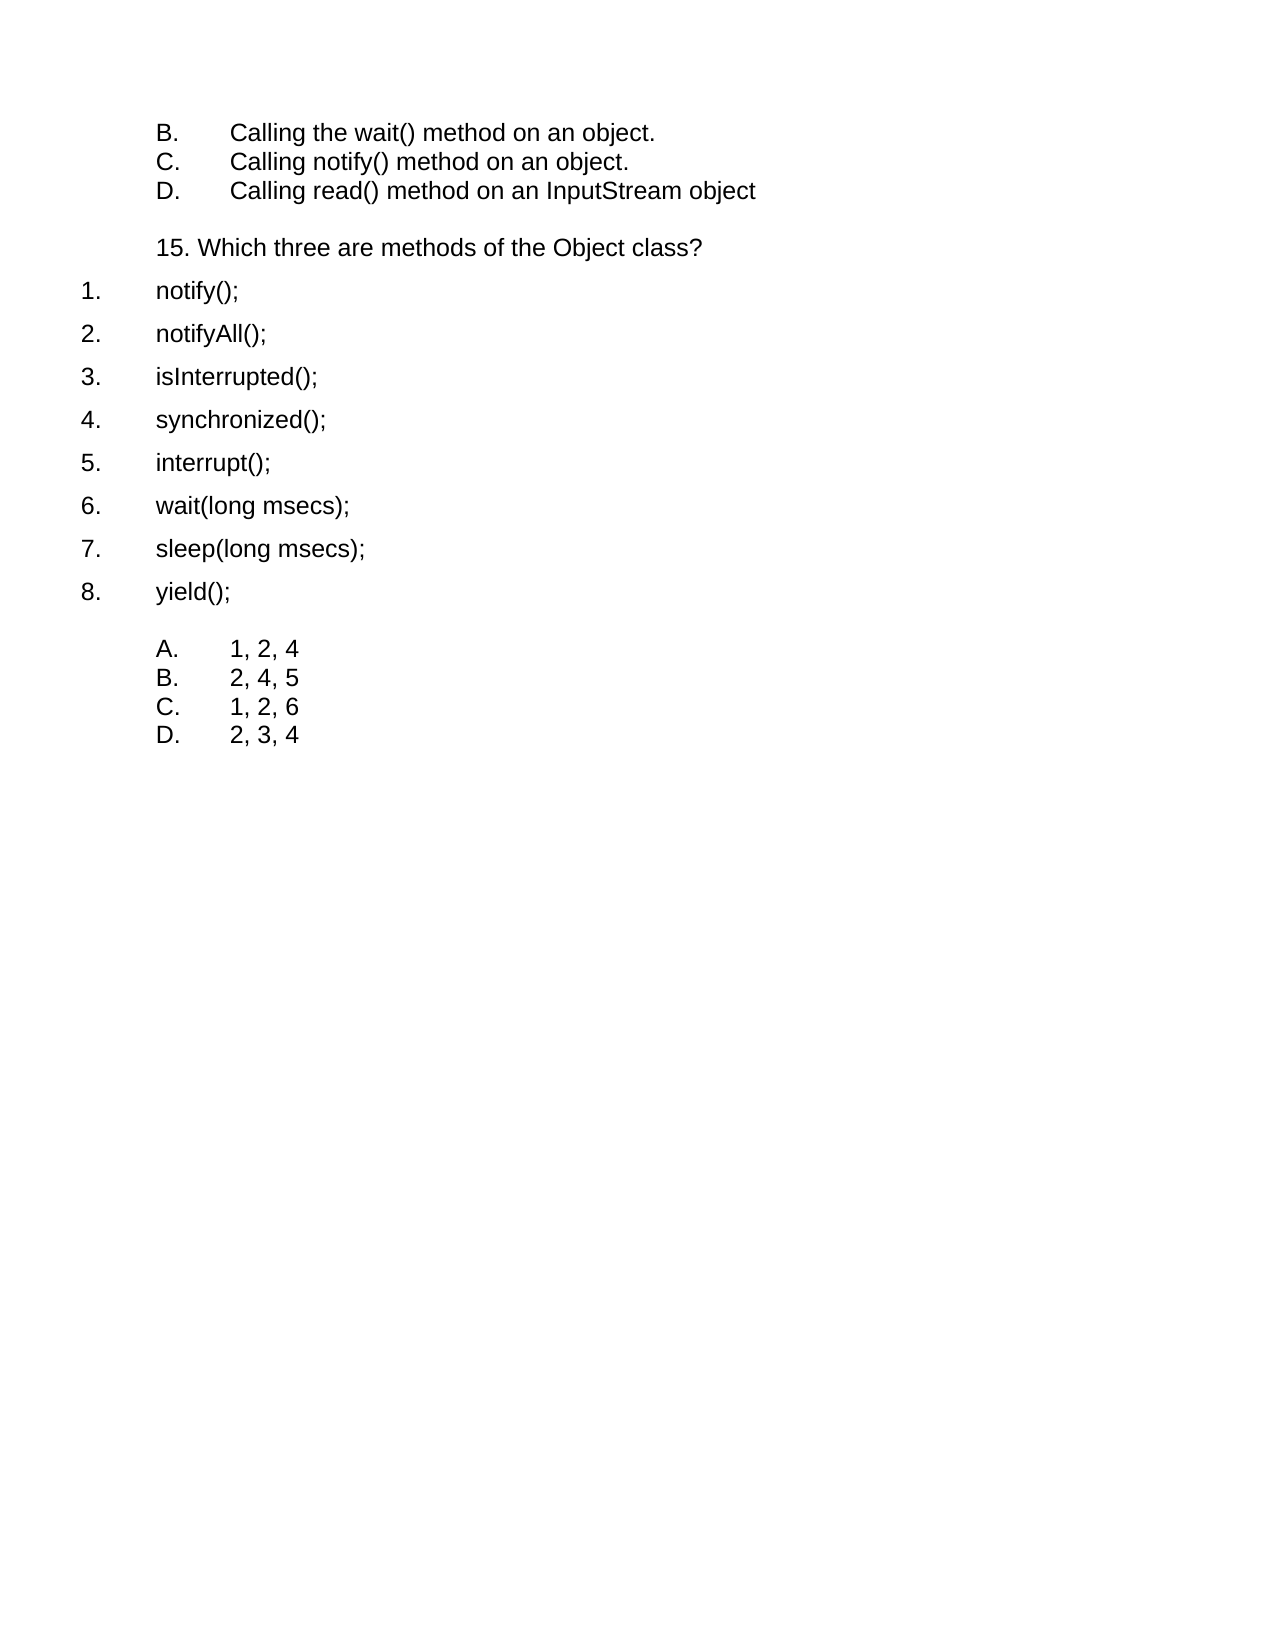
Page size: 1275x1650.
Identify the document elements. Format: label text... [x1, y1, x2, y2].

text D. Calling read() method on an InputStream object [156, 176, 1157, 204]
list notify(); [81, 276, 1157, 305]
list sleep(long msecs); [81, 533, 1157, 562]
text B. 2, 4, 5 [156, 663, 1157, 691]
list notifyAll(); [81, 319, 1157, 348]
text C. Calling notify() method on an object. [156, 147, 1157, 176]
text A. 1, 2, 4 [156, 634, 1157, 663]
list isInterrupted(); [81, 362, 1157, 391]
list interrupt(); [81, 448, 1157, 476]
list yield(); [81, 576, 1157, 605]
text D. 2, 3, 4 [156, 720, 1157, 749]
text B. Calling the wait() method on an object. [156, 118, 1157, 147]
list synchronized(); [81, 405, 1157, 433]
text 15. Which three are methods of the Object class? [156, 233, 1157, 262]
list wait(long msecs); [81, 491, 1157, 519]
text C. 1, 2, 6 [156, 691, 1157, 720]
